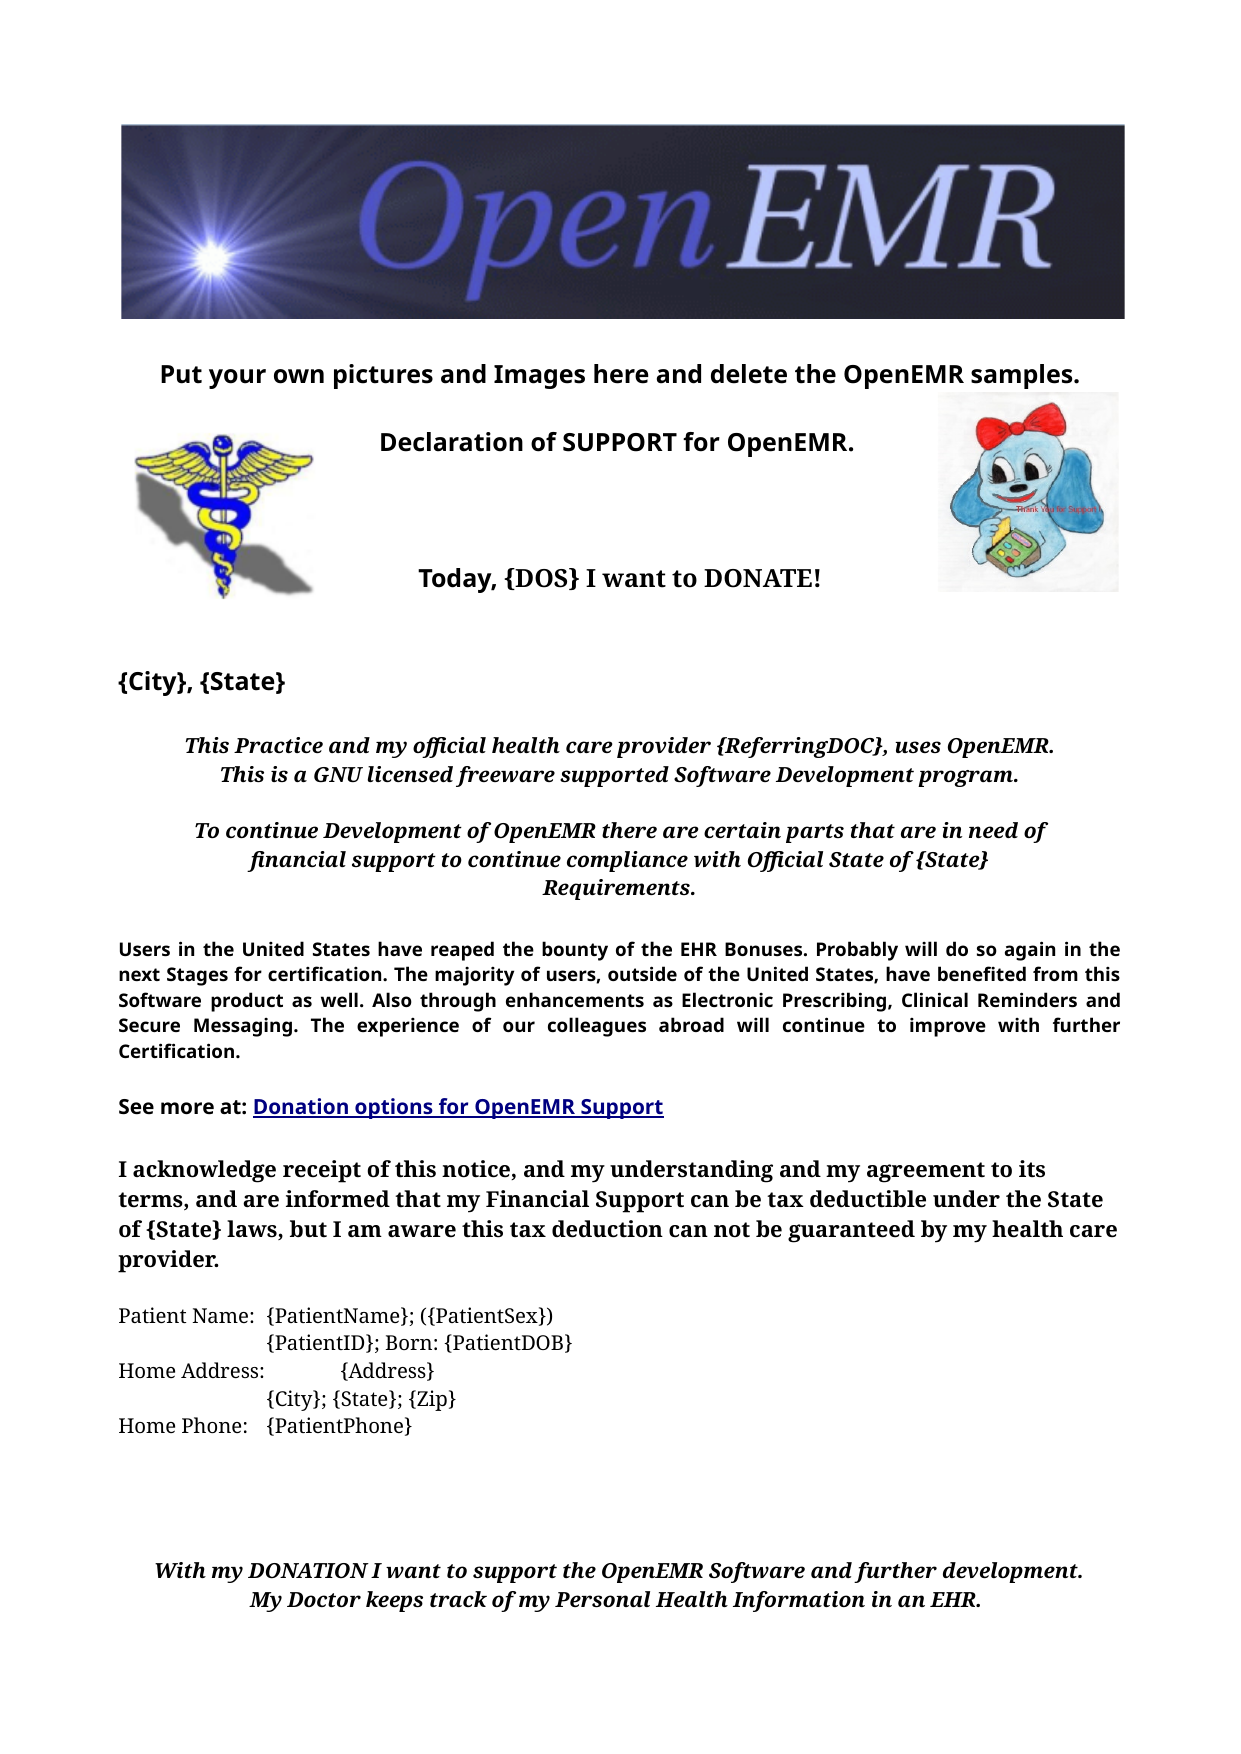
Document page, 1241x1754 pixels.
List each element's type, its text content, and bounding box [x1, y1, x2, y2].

text Users in the United States have reaped the bounty of the EHR Bonuses. Probably will do so again in the next Stages for certification. The majority of users, outside of the United States, have benefited from this Software product as well. Also through enhancements as Electronic Prescribing, Clinical Reminders and Secure Messaging. The experience of our colleagues abroad will continue to improve with further Certification. [118, 936, 1122, 1063]
text Declaration of SUPPORT for OpenEMR. [329, 425, 937, 459]
picture [937, 392, 1119, 592]
text Put your own pictures and Images here and delete the OpenEMR samples. [118, 357, 1122, 391]
text See more at: Donation options for OpenEMR Support [118, 1092, 1122, 1120]
text To continue Development of OpenEMR there are certain parts that are in need of financial support to continue compliance with Official State of {State} Requirements. [177, 817, 1064, 902]
text I acknowledge receipt of this notice, and my understanding and my agreement to its terms, and are informed that my Financial Support can be tax deductible under the State of {State} laws, but I am aware this tax deduction can not be guaranteed by my health care provider. [118, 1154, 1122, 1274]
picture [121, 408, 329, 626]
picture [121, 124, 1125, 319]
text {City}, {State} [118, 663, 1122, 697]
text Home Address: {Address} [118, 1357, 1122, 1384]
text This Practice and my official health care provider {ReferringDOC}, uses OpenEMR. This is a GNU licensed freeware supported Software Development program. [177, 731, 1064, 788]
text {City}; {State}; {Zip} [118, 1384, 1122, 1412]
text Patient Name: {PatientName}; ({PatientSex}) [118, 1301, 1122, 1329]
text Home Phone: {PatientPhone} [118, 1412, 1122, 1440]
text Today, {DOS} I want to DONATE! [329, 561, 1122, 595]
text {PatientID}; Born: {PatientDOB} [118, 1329, 1122, 1357]
